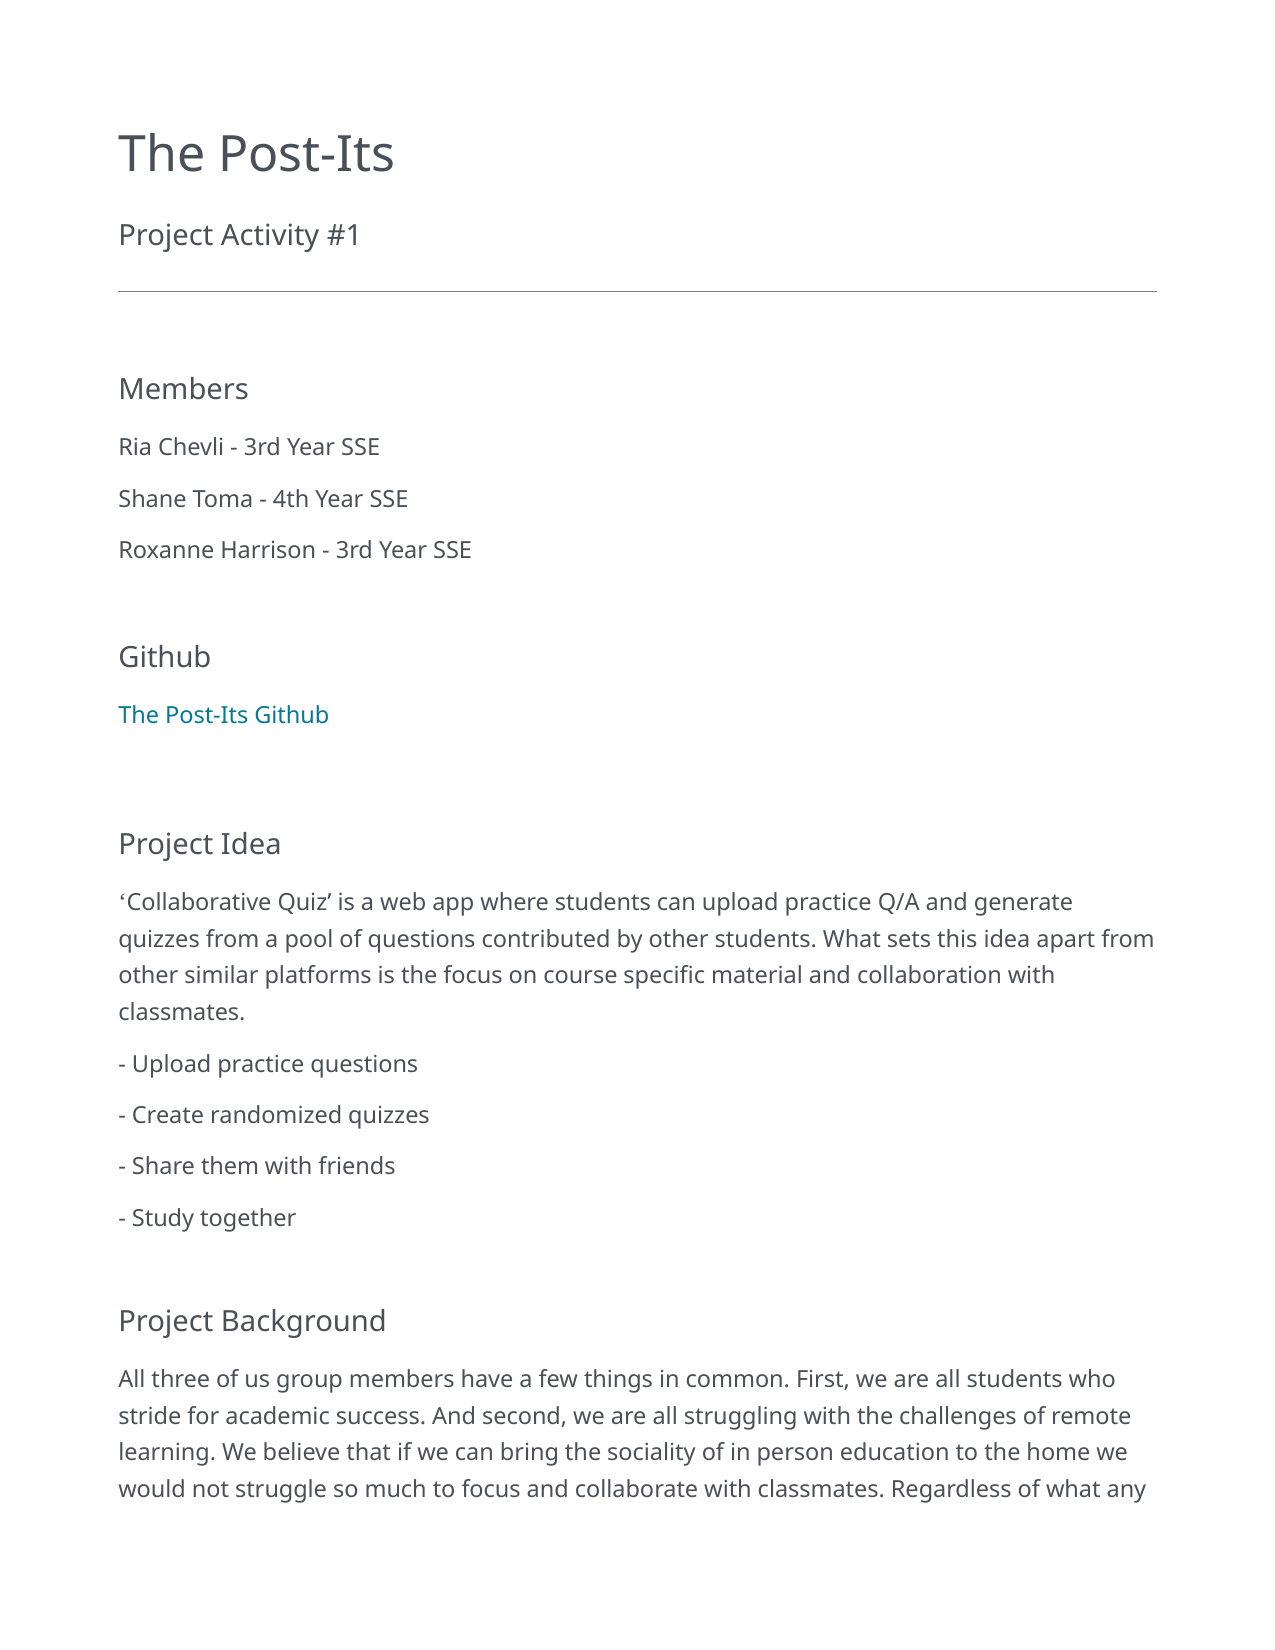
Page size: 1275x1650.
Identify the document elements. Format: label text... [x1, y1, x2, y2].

text - Upload practice questions [118, 1047, 1157, 1079]
text Roxanne Harrison - 3rd Year SSE [118, 533, 1157, 565]
text - Share them with friends [118, 1150, 1157, 1182]
subtitle Project Background [118, 1300, 1157, 1340]
text All three of us group members have a few things in common. First, we are all students who stride for academic success. And second, we are all struggling with the challenges of remote learning. We believe that if we can bring the sociality of in person education to the home we would not struggle so much to focus and collaborate with classmates. Regardless of what any [118, 1362, 1157, 1504]
subtitle The Post-Its [118, 118, 1157, 186]
text - Study together [118, 1201, 1157, 1233]
text Shane Toma - 4th Year SSE [118, 482, 1157, 514]
text Ria Chevli - 3rd Year SSE [118, 431, 1157, 463]
text The Post-Its Github [118, 698, 1157, 730]
subtitle Github [118, 636, 1157, 676]
text - Create randomized quizzes [118, 1098, 1157, 1130]
text ‘Collaborative Quiz’ is a web app where students can upload practice Q/A and generate quizzes from a pool of questions contributed by other students. What sets this idea apart from other similar platforms is the focus on course specific material and collaboration with classmates. [118, 885, 1157, 1028]
subtitle Members [118, 368, 1157, 408]
subtitle Project Idea [118, 823, 1157, 863]
subtitle Project Activity #1 [118, 214, 1157, 254]
